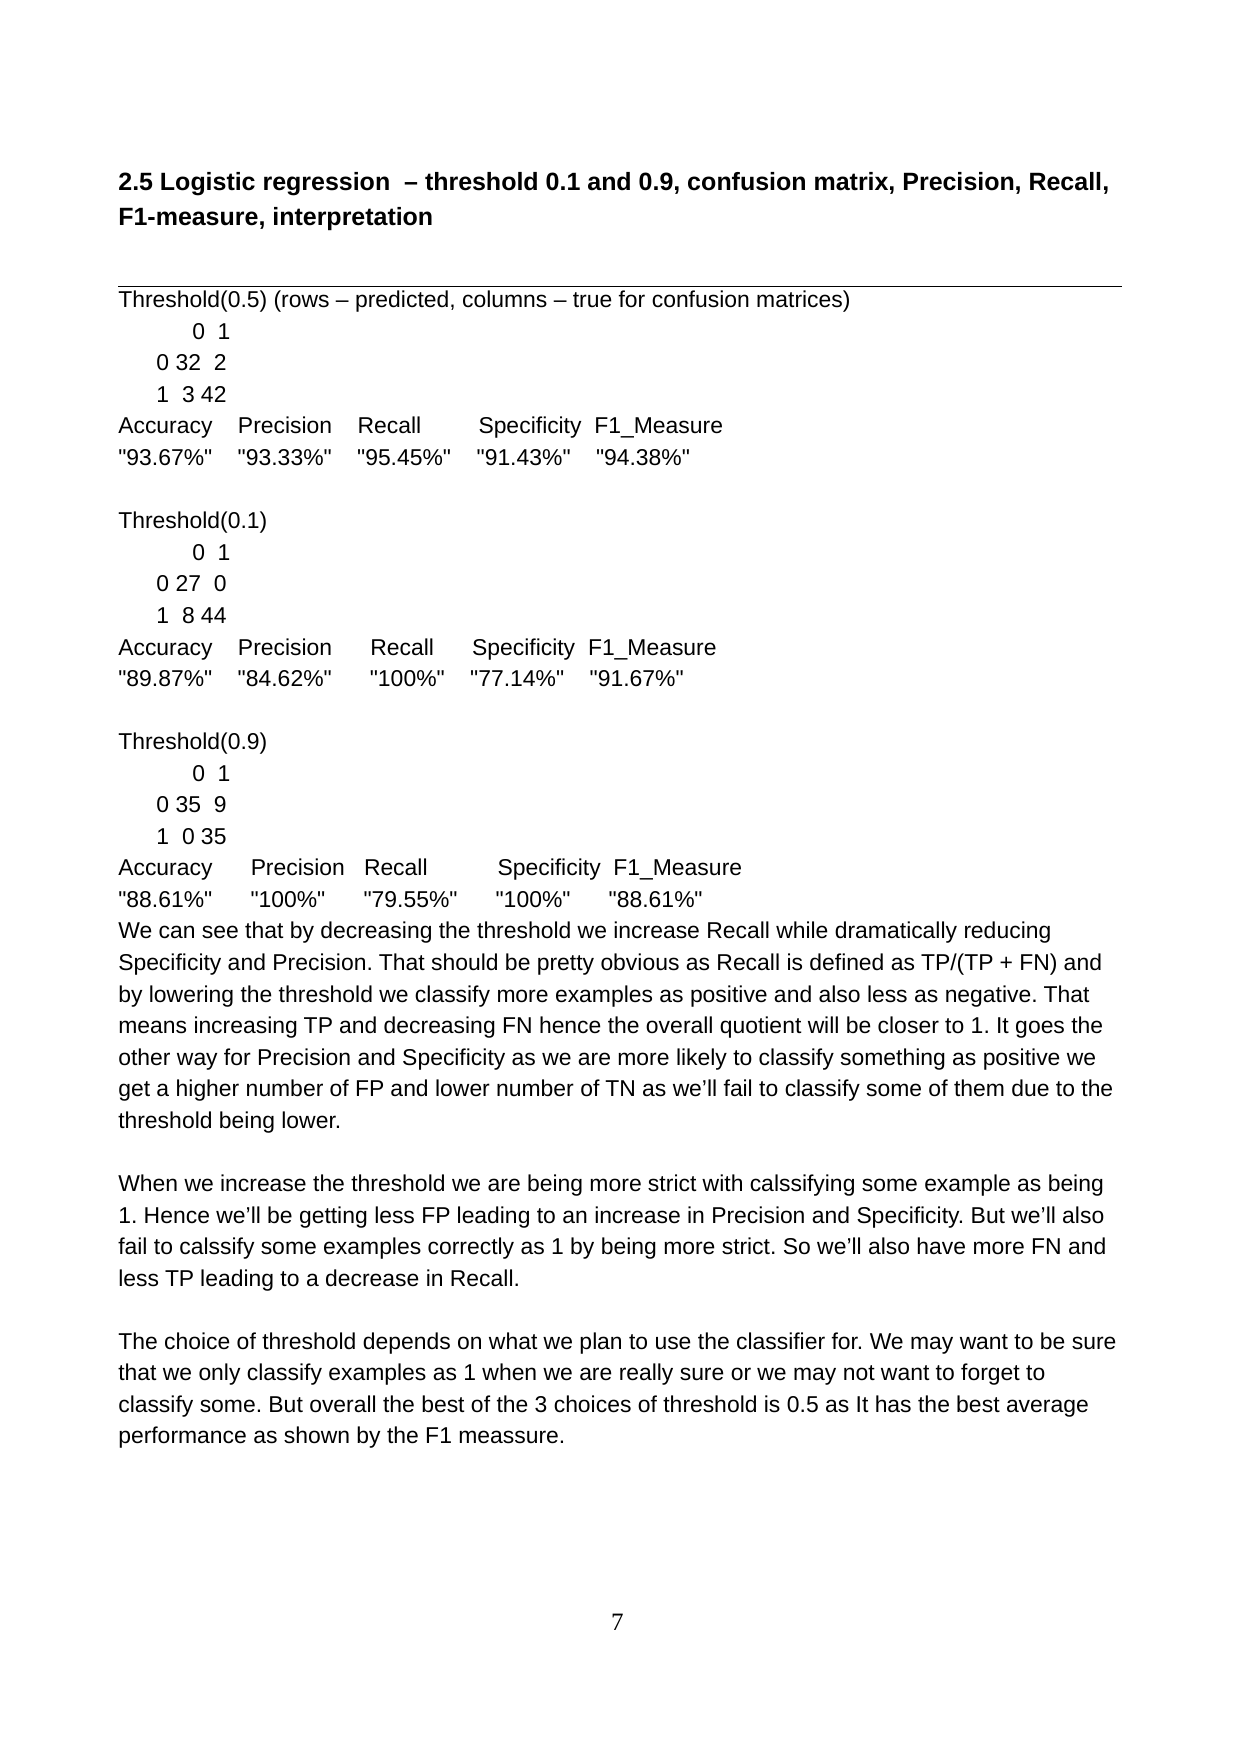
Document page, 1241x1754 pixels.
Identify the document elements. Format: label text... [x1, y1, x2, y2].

text Threshold(0.5) (rows – predicted, columns – true for confusion matrices) [118, 287, 1122, 313]
text The choice of threshold depends on what we plan to use the classifier for. We may want to be sure that we only classify examples as 1 when we are really sure or we may not want to forget to classify some. But overall the best of the 3 choices of threshold is 0.5 as It has the best average performance as shown by the F1 meassure. [118, 1328, 1122, 1449]
text 1 0 35 [118, 823, 1122, 849]
text Accuracy Precision Recall Specificity F1_Measure [118, 412, 1122, 439]
text Accuracy Precision Recall Specificity F1_Measure [118, 633, 1122, 660]
text 0 32 2 [118, 349, 1122, 376]
text "89.87%" "84.62%" "100%" "77.14%" "91.67%" [118, 665, 1122, 691]
text Threshold(0.1) [118, 507, 1122, 533]
text 0 1 [118, 760, 1122, 786]
text 0 1 [118, 539, 1122, 565]
text 1 8 44 [118, 602, 1122, 628]
text 0 35 9 [118, 791, 1122, 818]
text 0 1 [118, 318, 1122, 344]
text Threshold(0.9) [118, 728, 1122, 754]
text "93.67%" "93.33%" "95.45%" "91.43%" "94.38%" [118, 444, 1122, 470]
text We can see that by decreasing the threshold we increase Recall while dramatically reducing Specificity and Precision. That should be pretty obvious as Recall is defined as TP/(TP + FN) and by lowering the threshold we classify more examples as positive and also less as negative. That means increasing TP and decreasing FN hence the overall quotient will be closer to 1. It goes the other way for Precision and Specificity as we are more likely to classify something as positive we get a higher number of FP and lower number of TN as we’ll fail to classify some of them due to the threshold being lower. [118, 917, 1122, 1133]
text 0 27 0 [118, 570, 1122, 597]
text 1 3 42 [118, 381, 1122, 407]
text 2.5 Logistic regression – threshold 0.1 and 0.9, confusion matrix, Precision, Recall, F1-measure, interpretation [118, 167, 1122, 230]
text When we increase the threshold we are being more strict with calssifying some example as being 1. Hence we’ll be getting less FP leading to an increase in Precision and Specificity. But we’ll also fail to calssify some examples correctly as 1 by being more strict. So we’ll also have more FN and less TP leading to a decrease in Recall. [118, 1170, 1122, 1291]
text Accuracy Precision Recall Specificity F1_Measure [118, 854, 1122, 881]
text "88.61%" "100%" "79.55%" "100%" "88.61%" [118, 886, 1122, 912]
